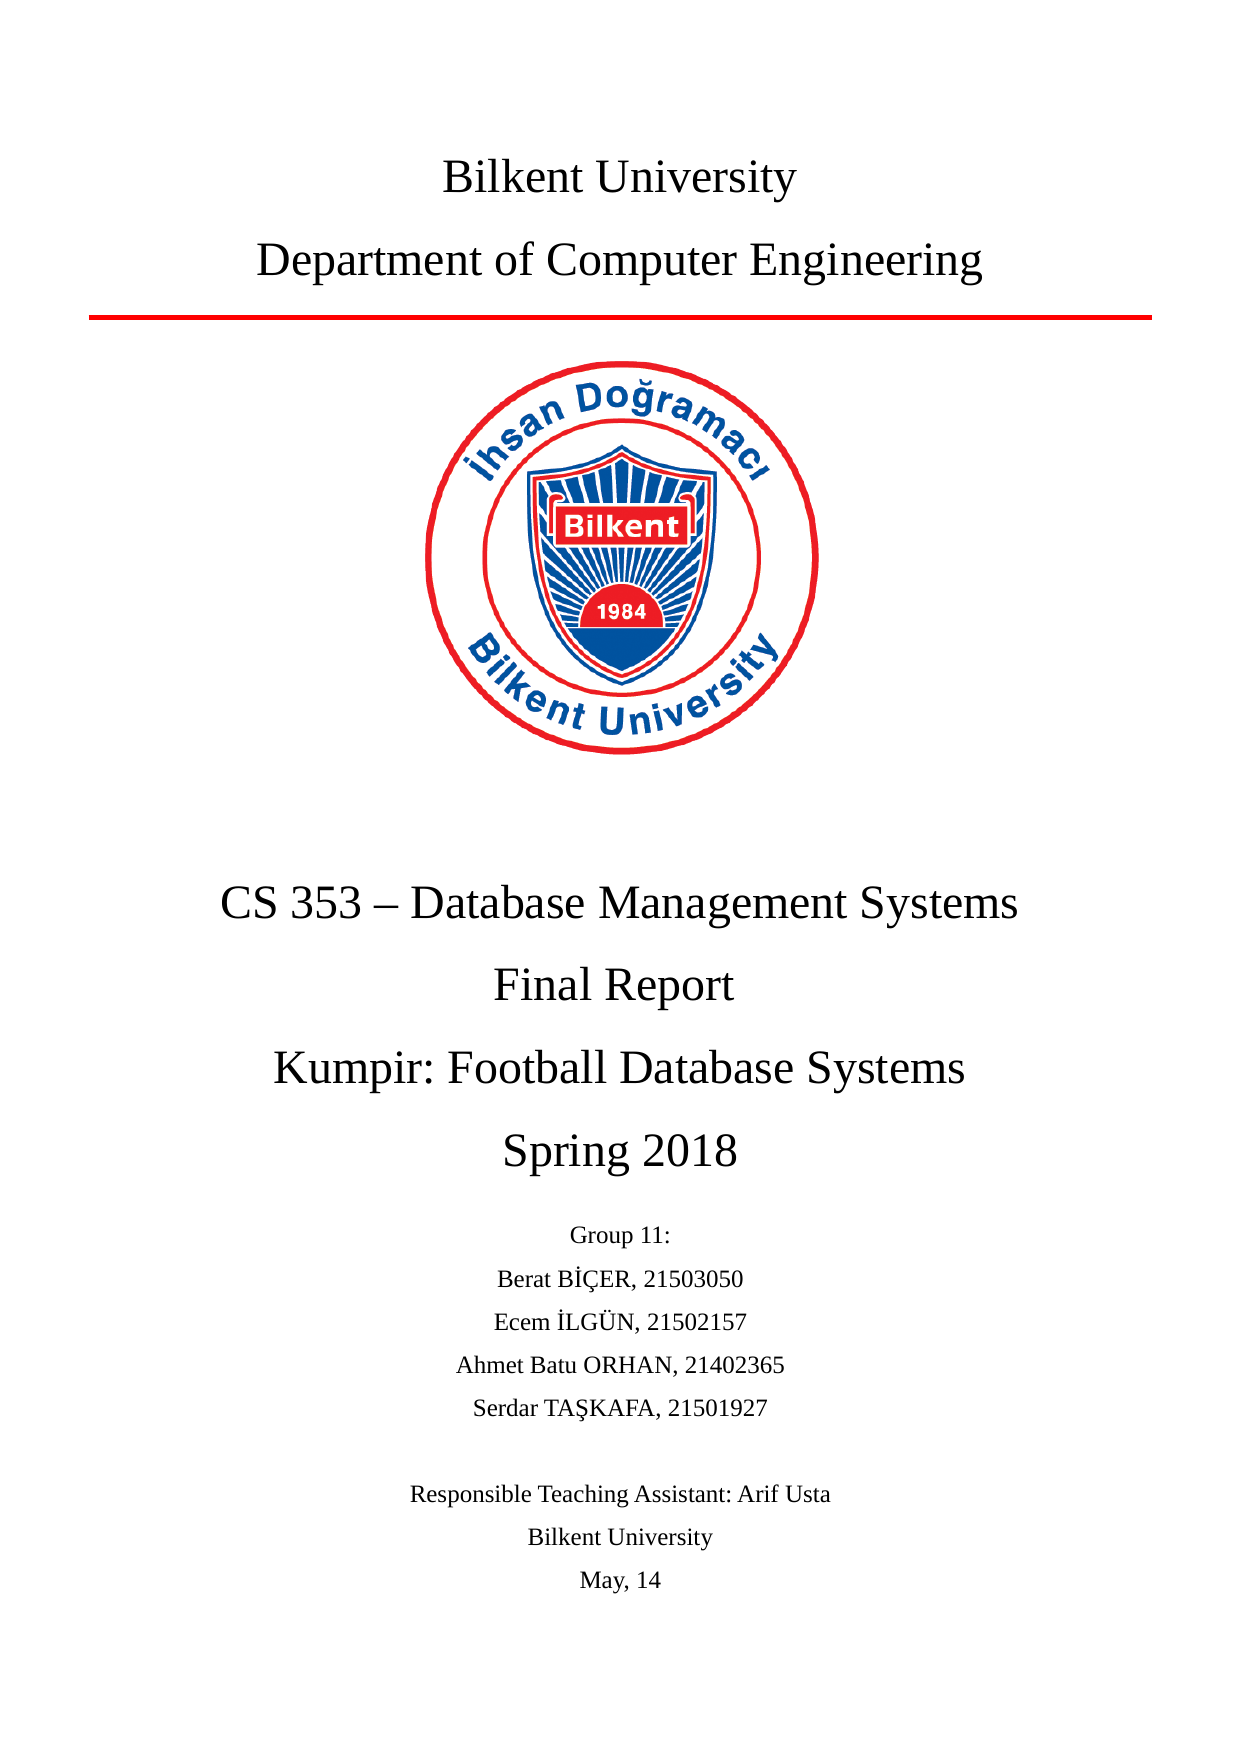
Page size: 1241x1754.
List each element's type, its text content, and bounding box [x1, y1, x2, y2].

picture [420, 356, 820, 757]
text Spring 2018 [148, 1121, 1093, 1176]
text Kumpir: Football Database Systems [148, 1039, 1093, 1094]
text CS 353 – Database Management Systems [148, 873, 1093, 928]
text Ecem İLGÜN, 21502157 [148, 1307, 1093, 1336]
text May, 14 [148, 1566, 1093, 1594]
text Group 11: [148, 1221, 1093, 1249]
text Department of Computer Engineering [148, 230, 1093, 285]
text Final Report [148, 956, 1093, 1011]
text Bilkent University [148, 148, 1093, 203]
text Serdar TAŞKAFA, 21501927 [148, 1393, 1093, 1422]
text Bilkent University [148, 1522, 1093, 1551]
text Ahmet Batu ORHAN, 21402365 [148, 1350, 1093, 1379]
text Berat BİÇER, 21503050 [148, 1264, 1093, 1292]
text Responsible Teaching Assistant: Arif Usta [148, 1479, 1093, 1508]
